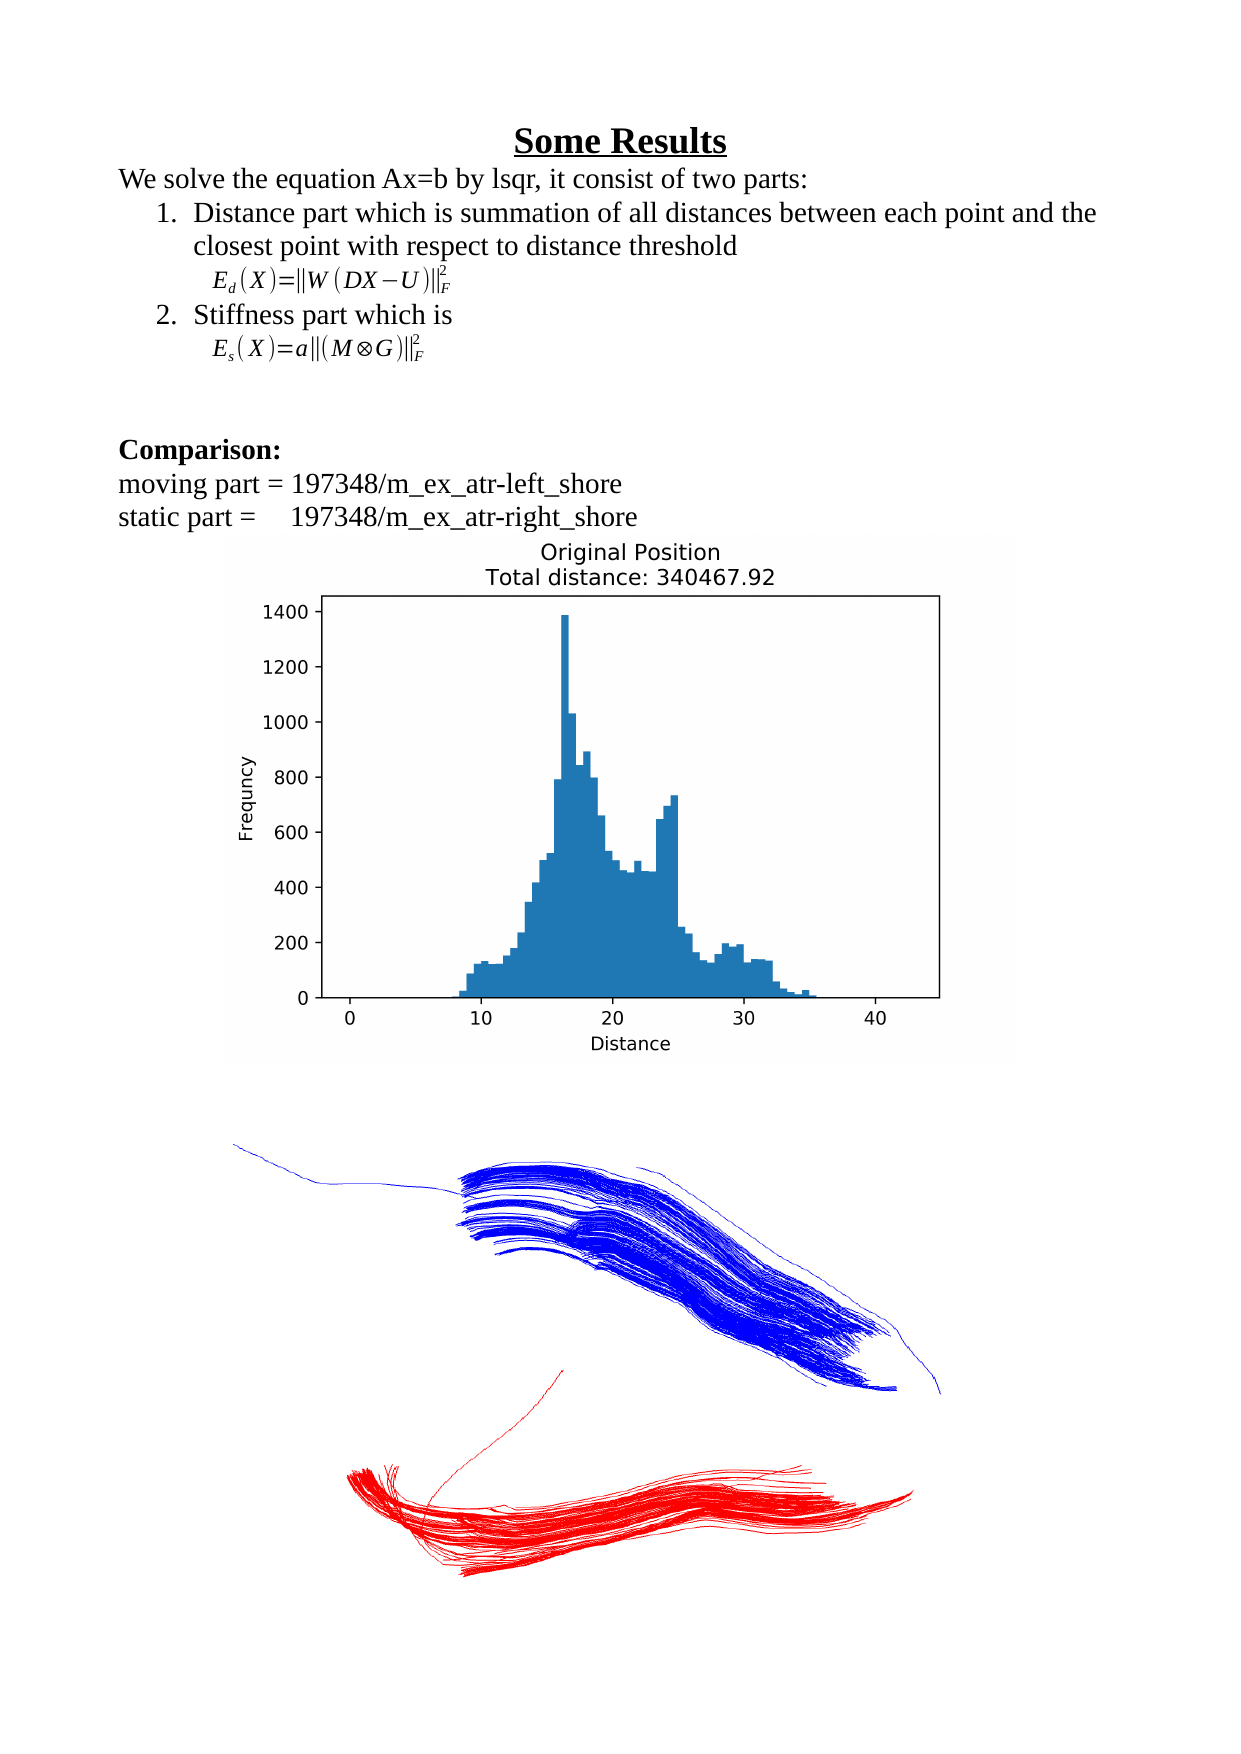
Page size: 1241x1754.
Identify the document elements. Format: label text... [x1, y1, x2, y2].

text We solve the equation Ax=b by lsqr, it consist of two parts: [118, 161, 1122, 195]
text Comparison: [118, 432, 1122, 466]
text Some Results [118, 118, 1122, 161]
list Stiffness part which is [156, 297, 1122, 330]
text static part = 197348/m_ex_atr-right_shore [118, 499, 1122, 533]
picture [222, 532, 1019, 1064]
picture [203, 1092, 1037, 1599]
list Distance part which is summation of all distances between each point and the closest point with respect to distance threshold [156, 195, 1122, 262]
text moving part = 197348/m_ex_atr-left_shore [118, 466, 1122, 499]
